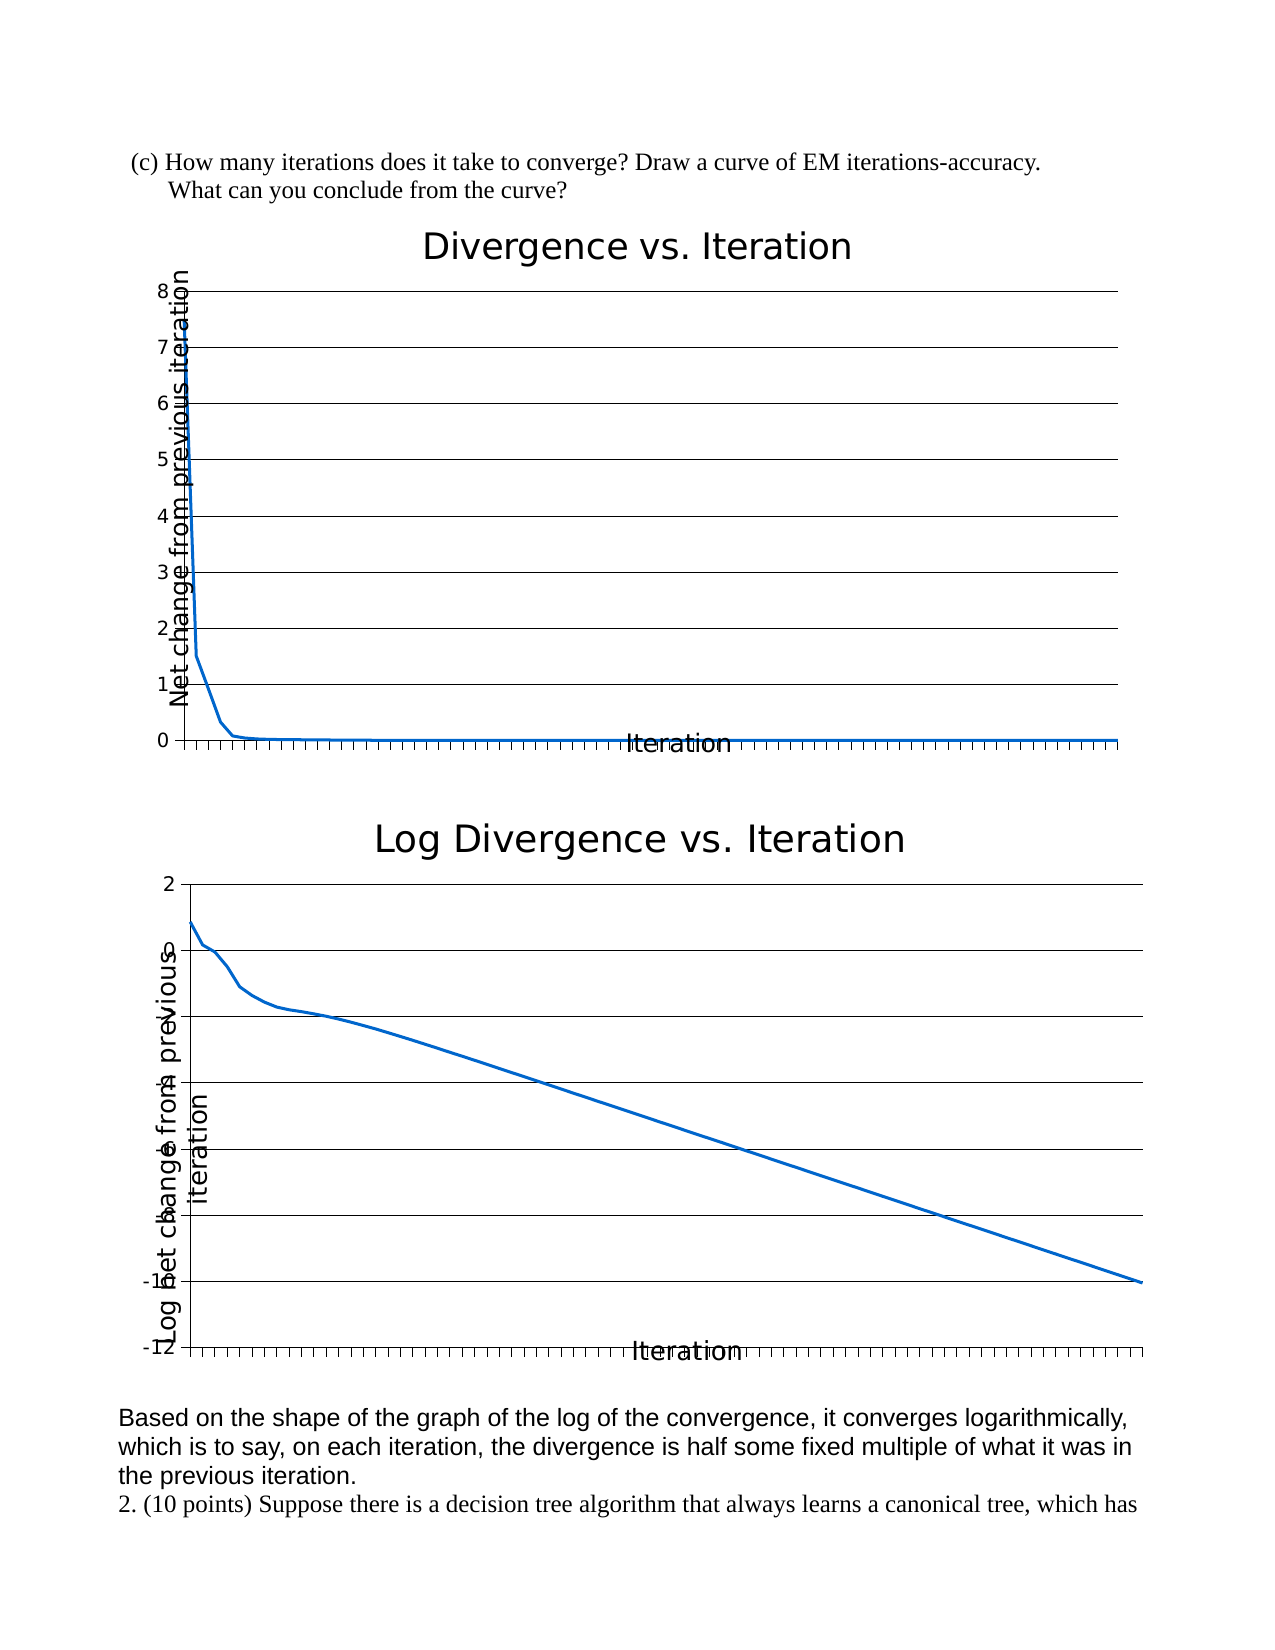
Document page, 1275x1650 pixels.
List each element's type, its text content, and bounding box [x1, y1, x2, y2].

text (c) How many iterations does it take to converge? Draw a curve of EM iterations-accuracy. [118, 147, 1157, 176]
text Based on the shape of the graph of the log of the convergence, it converges logarithmically, which is to say, on each iteration, the divergence is half some fixed multiple of what it was in the previous iteration. [118, 1403, 1157, 1489]
text 2. (10 points) Suppose there is a decision tree algorithm that always learns a canonical tree, which has [118, 1489, 1157, 1518]
text What can you conclude from the curve? [118, 176, 1157, 204]
